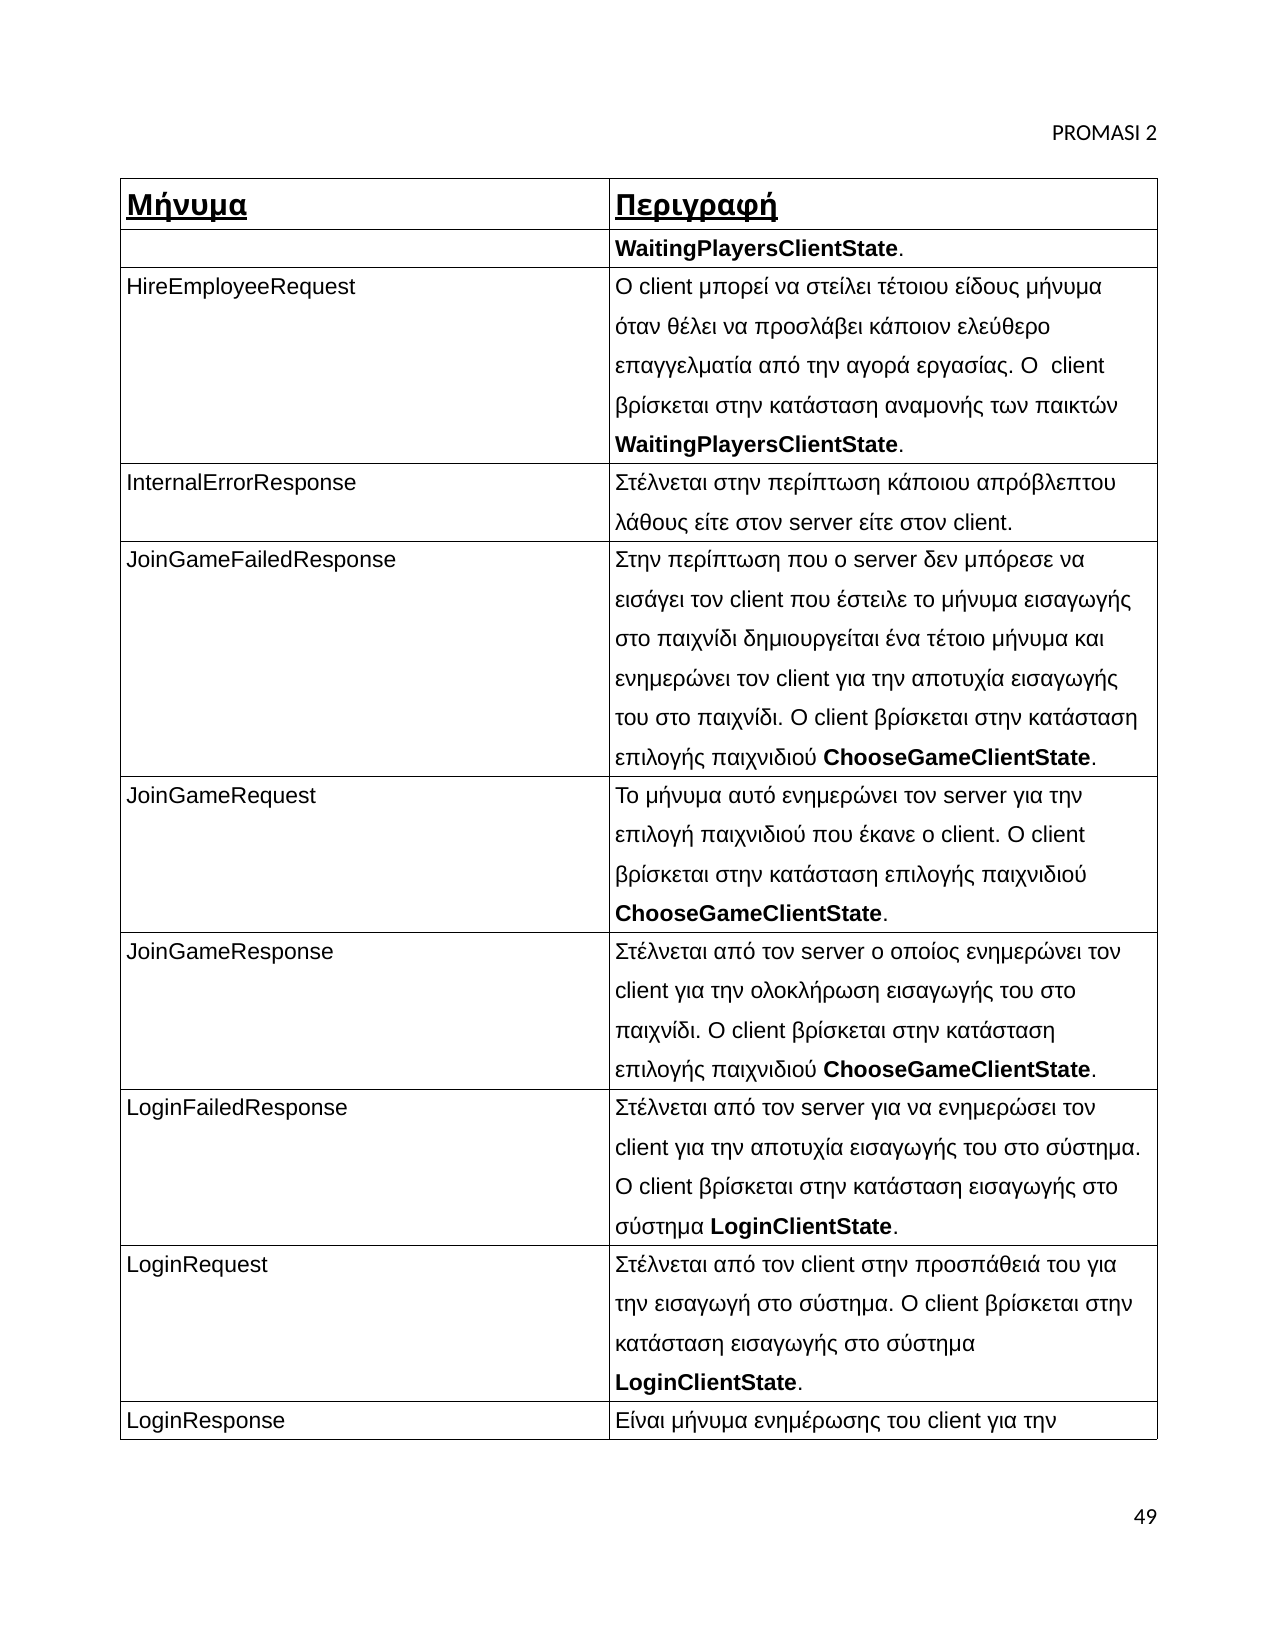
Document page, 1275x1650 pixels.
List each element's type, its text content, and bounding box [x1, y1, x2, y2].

table_cell WaitingPlayersClientState. [610, 230, 1157, 267]
table_cell HireEmployeeRequest [121, 268, 609, 463]
table_cell Ο client μπορεί να στείλει τέτοιου είδους μήνυμα όταν θέλει να προσλάβει κάποιον ελεύθερο επαγγελματία από την αγορά εργασίας. Ο client βρίσκεται στην κατάσταση αναμονής των παικτών WaitingPlayersClientState. [610, 268, 1157, 463]
table_cell JoinGameResponse [121, 933, 609, 1088]
table_cell Στέλνεται από τον server ο οποίος ενημερώνει τον client για την ολοκλήρωση εισαγωγής του στο παιχνίδι. Ο client βρίσκεται στην κατάσταση επιλογής παιχνιδιού ChooseGameClientState. [610, 933, 1157, 1088]
table_cell LoginFailedResponse [121, 1090, 609, 1245]
table_cell JoinGameRequest [121, 777, 609, 932]
table_cell Είναι μήνυμα ενημέρωσης του client για την [610, 1402, 1157, 1439]
table_cell Στην περίπτωση που ο server δεν μπόρεσε να εισάγει τον client που έστειλε το μήνυμα εισαγωγής στο παιχνίδι δημιουργείται ένα τέτοιο μήνυμα και ενημερώνει τον client για την αποτυχία εισαγωγής του στο παιχνίδι. Ο client βρίσκεται στην κατάσταση επιλογής παιχνιδιού ChooseGameClientState. [610, 542, 1157, 776]
table_header Περιγραφή [610, 179, 1157, 229]
table_cell JoinGameFailedResponse [121, 542, 609, 776]
table_cell Στέλνεται από τον client στην προσπάθειά του για την εισαγωγή στο σύστημα. Ο client βρίσκεται στην κατάσταση εισαγωγής στο σύστημα LoginClientState. [610, 1246, 1157, 1401]
table_cell Το μήνυμα αυτό ενημερώνει τον server για την επιλογή παιχνιδιού που έκανε ο client. Ο client βρίσκεται στην κατάσταση επιλογής παιχνιδιού ChooseGameClientState. [610, 777, 1157, 932]
table_cell Στέλνεται στην περίπτωση κάποιου απρόβλεπτου λάθους είτε στον server είτε στον client. [610, 464, 1157, 541]
table_cell LoginRequest [121, 1246, 609, 1401]
table_cell LoginResponse [121, 1402, 609, 1439]
table_cell Στέλνεται από τον server για να ενημερώσει τον client για την αποτυχία εισαγωγής του στο σύστημα. Ο client βρίσκεται στην κατάσταση εισαγωγής στο σύστημα LoginClientState. [610, 1090, 1157, 1245]
table_cell InternalErrorResponse [121, 464, 609, 541]
table_header Μήνυμα [121, 179, 609, 229]
table_cell [121, 230, 609, 267]
